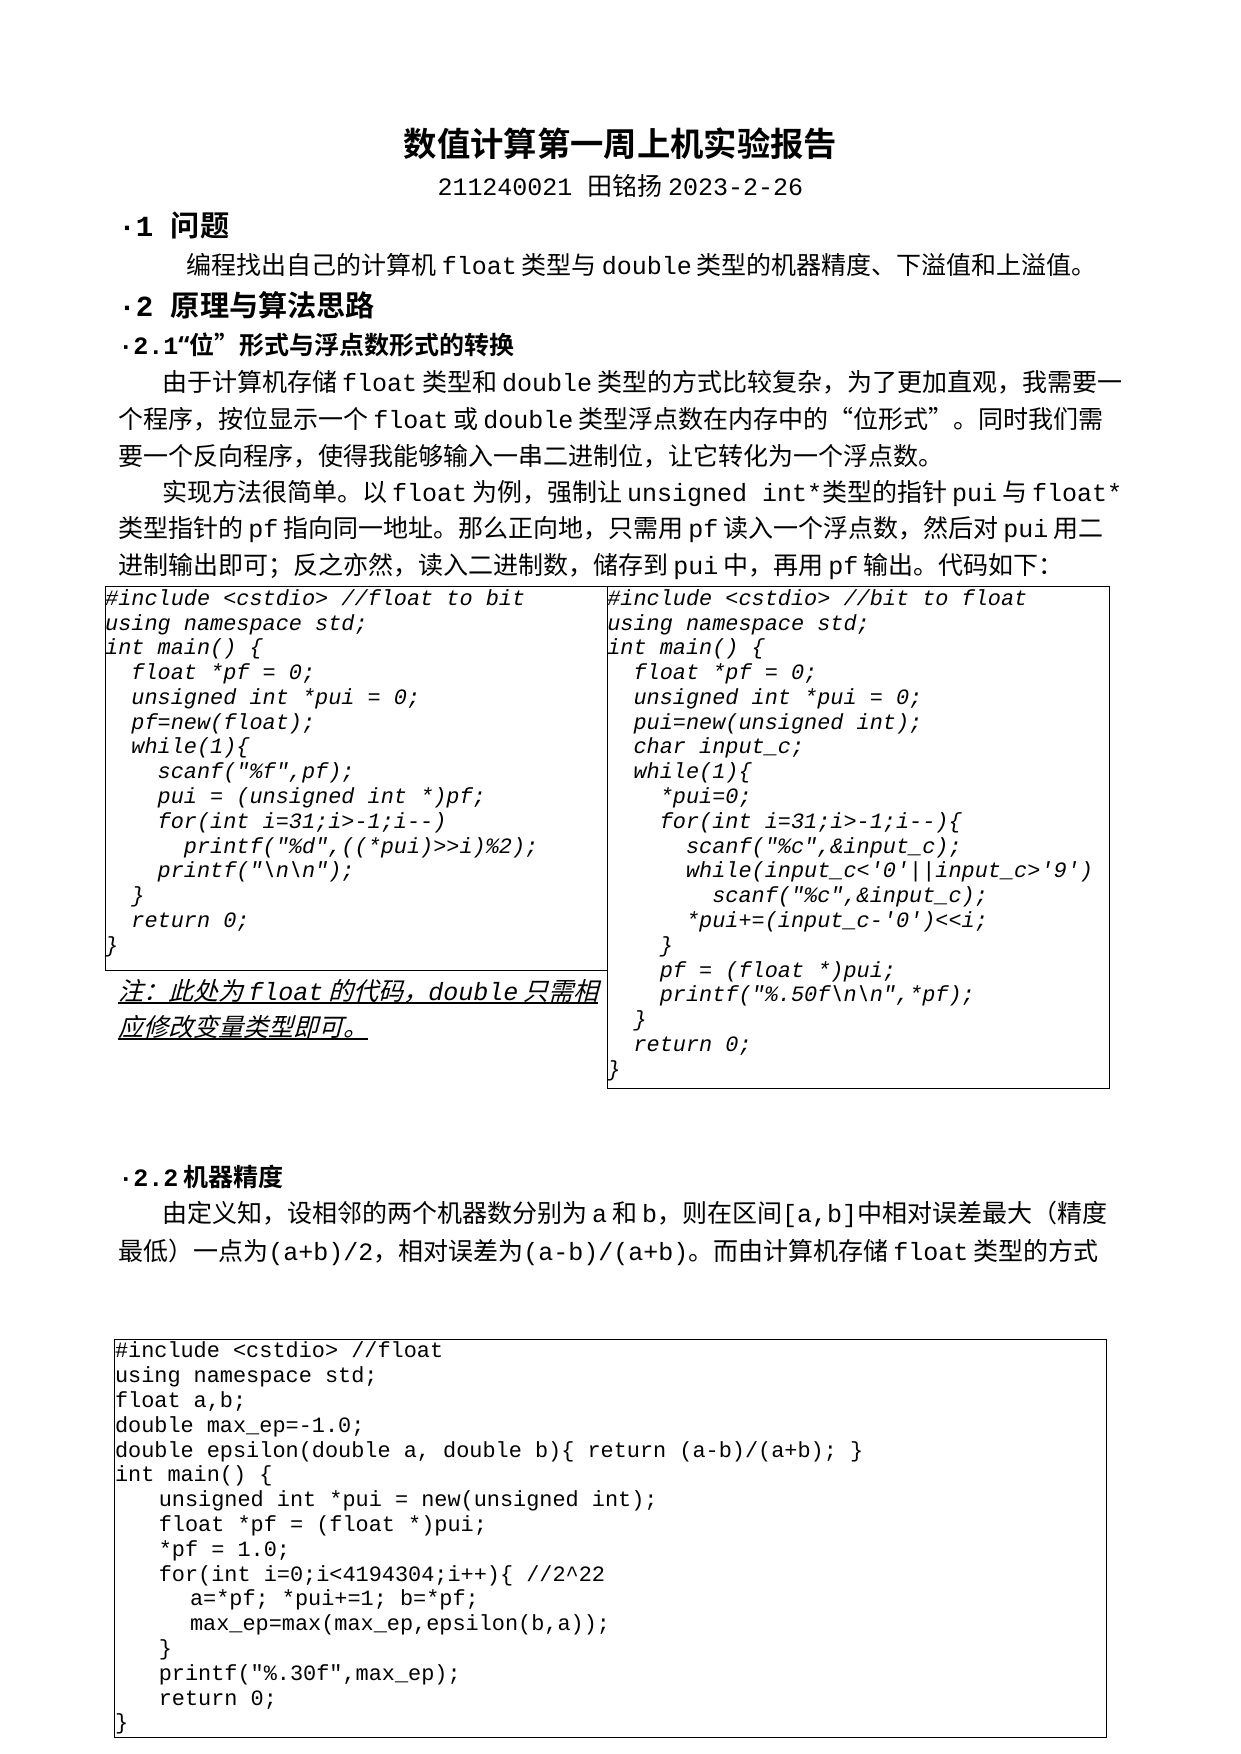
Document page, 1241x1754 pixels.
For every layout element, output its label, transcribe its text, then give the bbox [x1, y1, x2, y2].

text 211240021 田铭扬 2023-2-26 [118, 166, 1122, 203]
text 数值计算第一周上机实验报告 [118, 118, 1122, 166]
text ·2.2机器精度 [118, 1157, 1122, 1193]
text ·2.1“位”形式与浮点数形式的转换 [118, 326, 1122, 362]
text 实现方法很简单。以float为例，强制让unsigned int*类型的指针pui与float*类型指针的pf指向同一地址。那么正向地，只需用pf读入一个浮点数，然后对pui用二进制输出即可；反之亦然，读入二进制数，储存到pui中，再用pf输出。代码如下： [118, 472, 1122, 582]
text 由于计算机存储float类型和double类型的方式比较复杂，为了更加直观，我需要一个程序，按位显示一个float或double类型浮点数在内存中的“位形式”。同时我们需要一个反向程序，使得我能够输入一串二进制位，让它转化为一个浮点数。 [118, 362, 1122, 472]
text ·1 问题 [118, 203, 1122, 245]
text 由定义知，设相邻的两个机器数分别为a和b，则在区间[a,b]中相对误差最大（精度最低）一点为(a+b)/2，相对误差为(a-b)/(a+b)。而由计算机存储float类型的方式 [118, 1193, 1122, 1268]
text 编程找出自己的计算机float类型与double类型的机器精度、下溢值和上溢值。 [118, 245, 1122, 283]
text 注：此处为float的代码，double只需相应修改变量类型即可。 [118, 582, 1122, 1044]
text ·2 原理与算法思路 [118, 283, 1122, 326]
